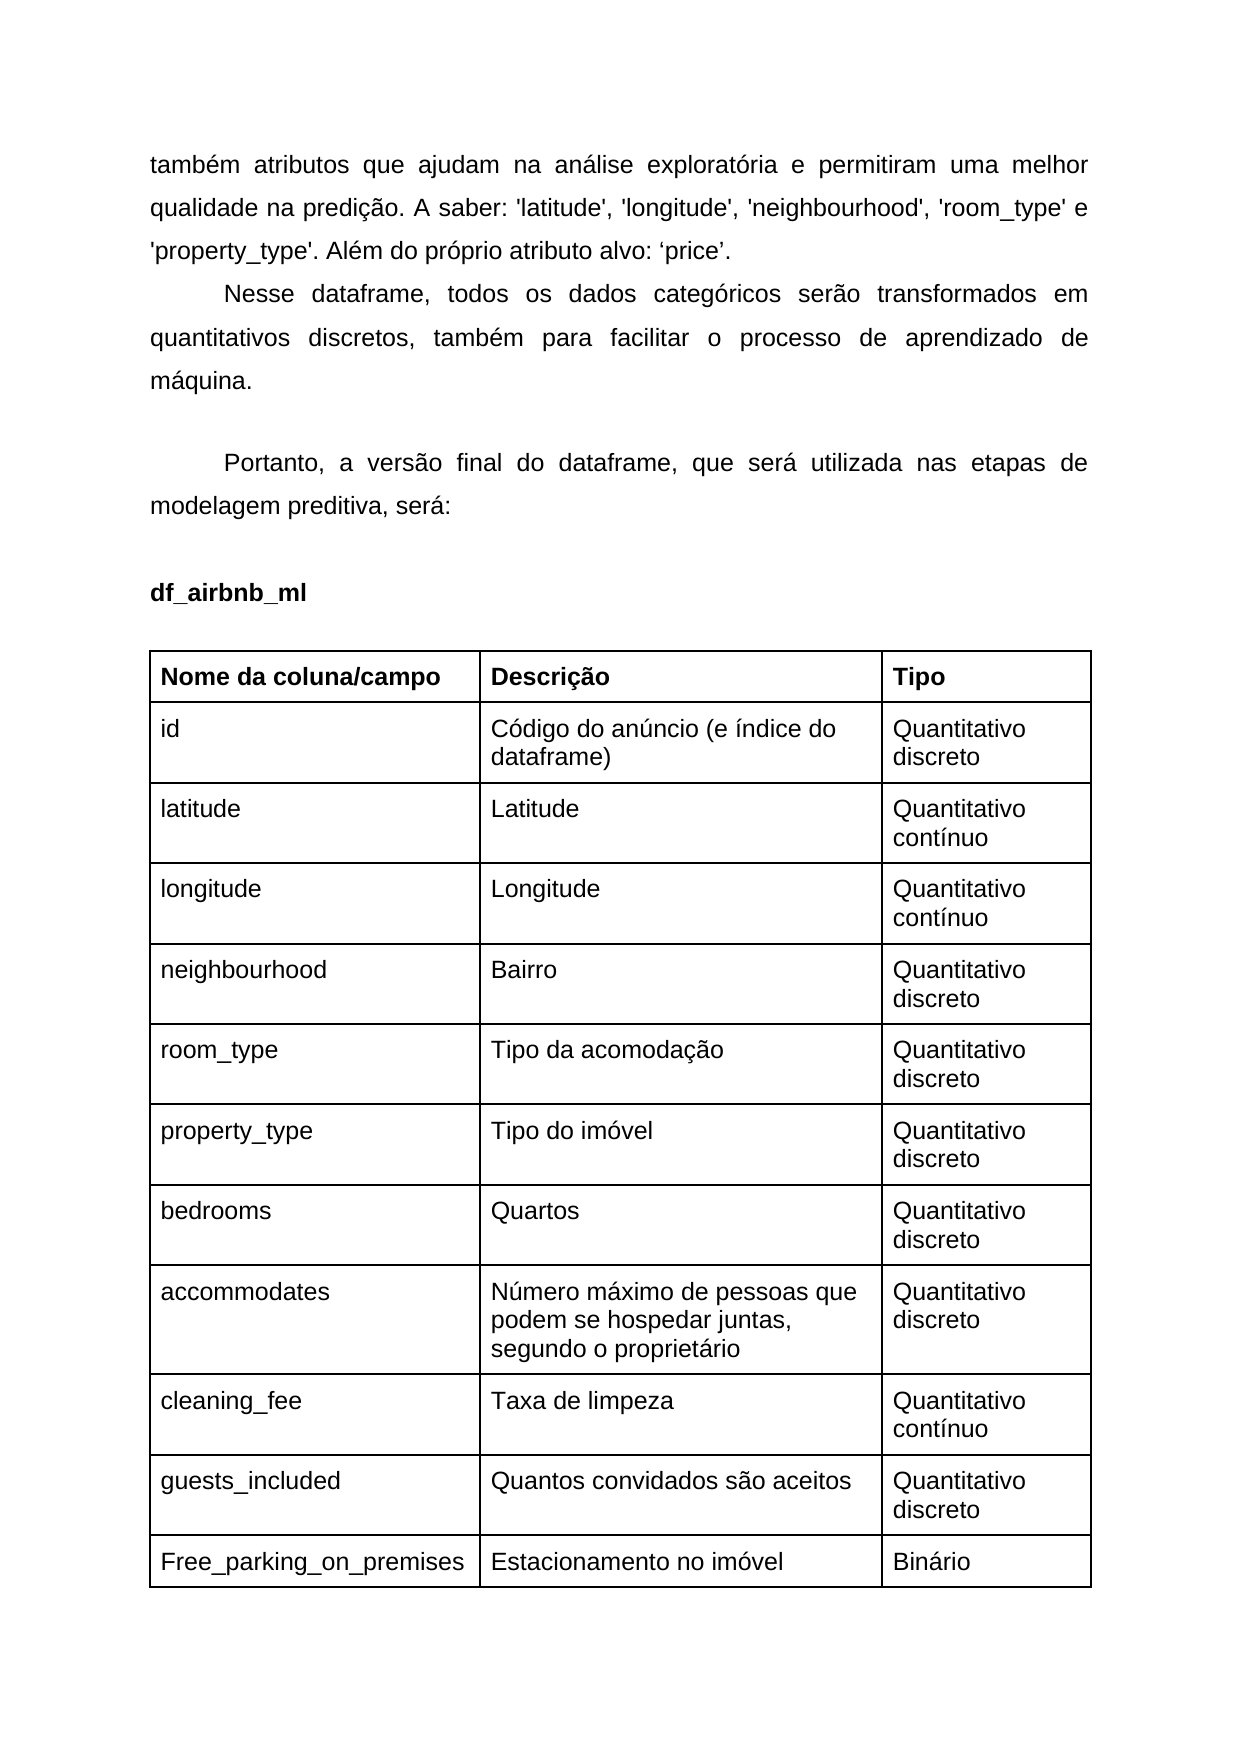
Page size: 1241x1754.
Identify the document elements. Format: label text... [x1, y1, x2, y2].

table_header Nome da coluna/campo [151, 652, 479, 701]
table_header Tipo [883, 652, 1090, 701]
table_cell latitude [151, 784, 479, 862]
text também atributos que ajudam na análise exploratória e permitiram uma melhor qualidade na predição. A saber: 'latitude', 'longitude', 'neighbourhood', 'room_type' e 'property_type'. Além do próprio atributo alvo: ‘price’. [150, 150, 1090, 265]
table_cell longitude [151, 864, 479, 942]
table_cell Quartos [481, 1186, 881, 1264]
text df_airbnb_ml [150, 578, 1090, 606]
table_cell Quantitativo discreto [883, 1266, 1090, 1373]
table_cell id [151, 703, 479, 782]
table_cell Taxa de limpeza [481, 1375, 881, 1454]
table_cell Quantitativo discreto [883, 1025, 1090, 1103]
table_cell room_type [151, 1025, 479, 1103]
table_cell Quantitativo discreto [883, 945, 1090, 1023]
table_cell cleaning_fee [151, 1375, 479, 1454]
table_cell Quantitativo contínuo [883, 864, 1090, 942]
table_cell property_type [151, 1105, 479, 1184]
table_cell Binário [883, 1536, 1090, 1586]
table_cell Quantitativo discreto [883, 1456, 1090, 1534]
table_cell Quantos convidados são aceitos [481, 1456, 881, 1534]
table_cell Quantitativo contínuo [883, 784, 1090, 862]
table_cell Longitude [481, 864, 881, 942]
table_cell guests_included [151, 1456, 479, 1534]
table_cell Tipo da acomodação [481, 1025, 881, 1103]
table_cell Quantitativo discreto [883, 1186, 1090, 1264]
table_cell Quantitativo discreto [883, 703, 1090, 782]
table_cell neighbourhood [151, 945, 479, 1023]
table_cell Estacionamento no imóvel [481, 1536, 881, 1586]
table_cell Número máximo de pessoas que podem se hospedar juntas, segundo o proprietário [481, 1266, 881, 1373]
text Portanto, a versão final do dataframe, que será utilizada nas etapas de modelagem preditiva, será: [150, 448, 1090, 520]
table_header Descrição [481, 652, 881, 701]
table_cell Free_parking_on_premises [151, 1536, 479, 1586]
table_cell Tipo do imóvel [481, 1105, 881, 1184]
table_cell accommodates [151, 1266, 479, 1373]
table_cell Quantitativo discreto [883, 1105, 1090, 1184]
table_cell Quantitativo contínuo [883, 1375, 1090, 1454]
table_cell Bairro [481, 945, 881, 1023]
table_cell bedrooms [151, 1186, 479, 1264]
text Nesse dataframe, todos os dados categóricos serão transformados em quantitativos discretos, também para facilitar o processo de aprendizado de máquina. [150, 279, 1090, 394]
table_cell Latitude [481, 784, 881, 862]
table_cell Código do anúncio (e índice do dataframe) [481, 703, 881, 782]
